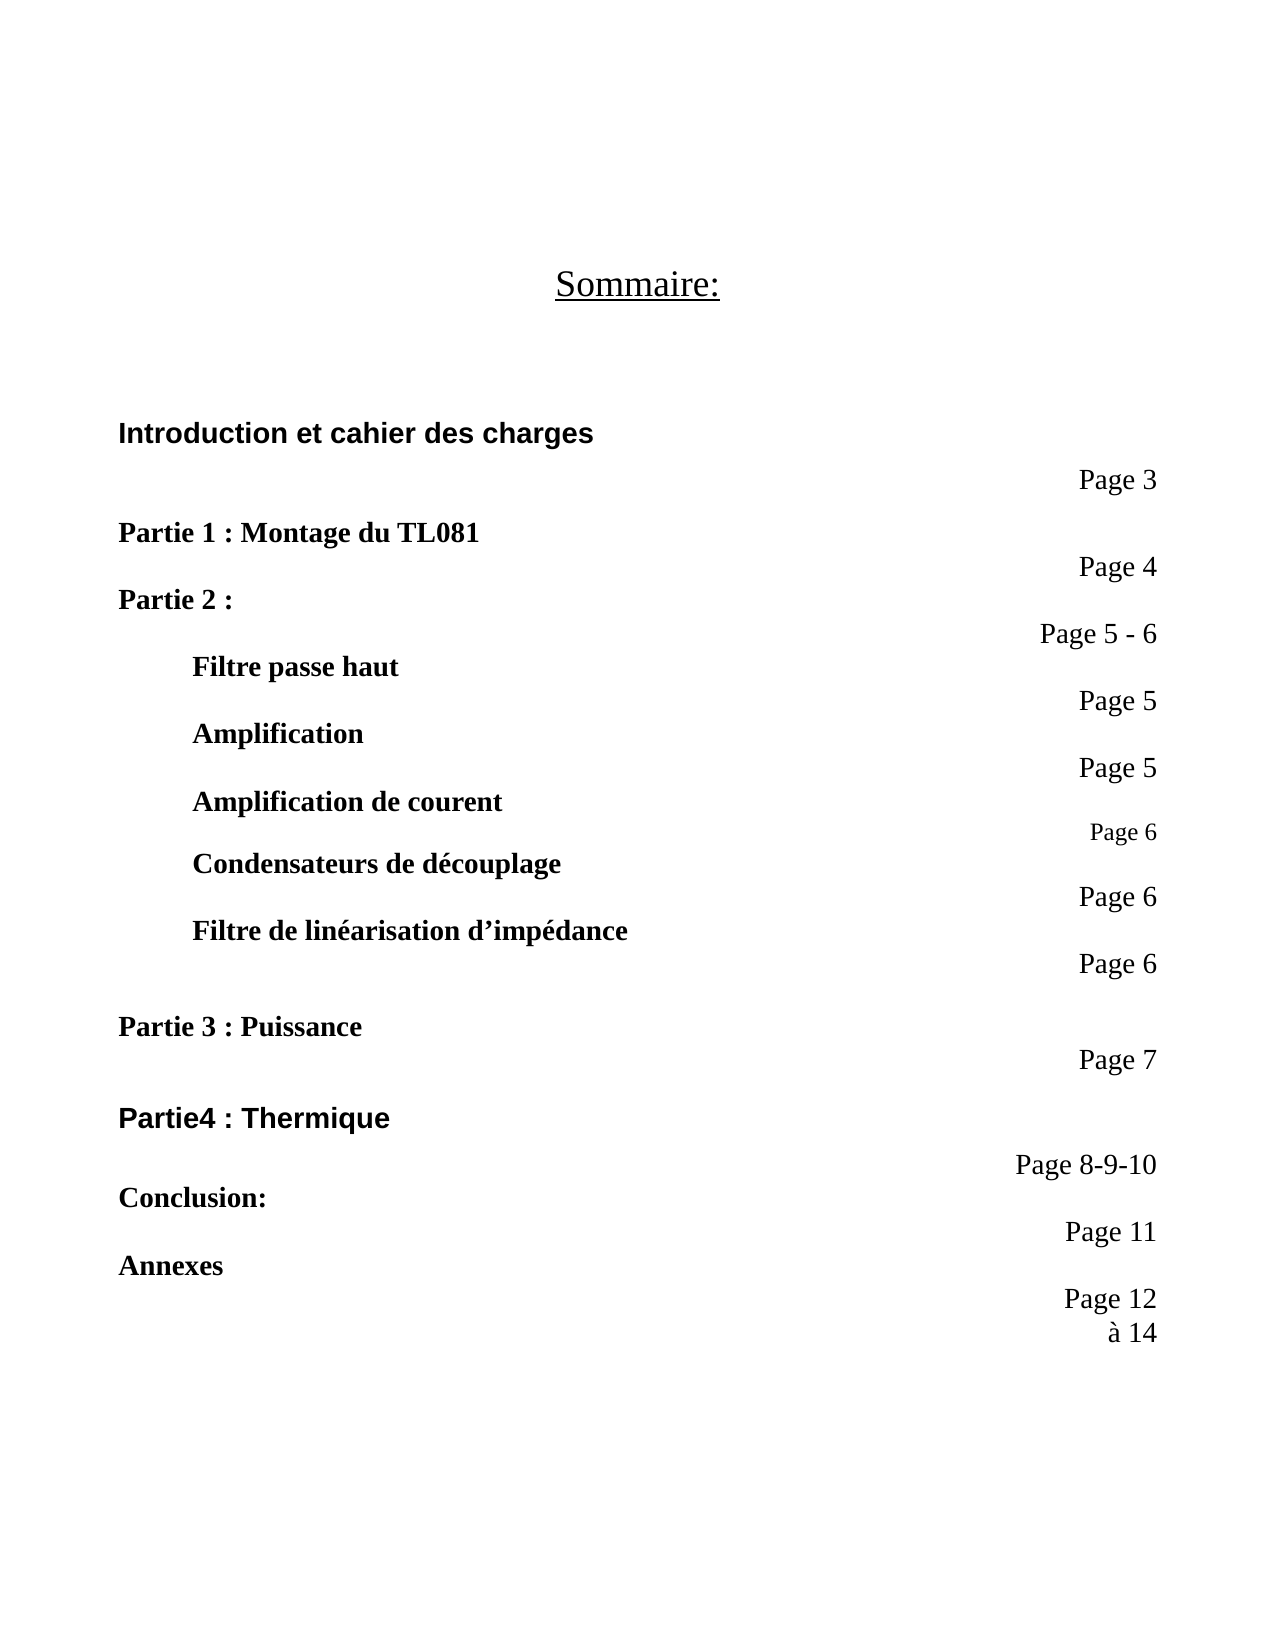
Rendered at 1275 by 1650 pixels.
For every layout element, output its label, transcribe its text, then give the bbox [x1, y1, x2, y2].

text Page 5 [118, 750, 1157, 784]
text Filtre passe haut [118, 649, 1157, 683]
text Amplification [118, 717, 1157, 750]
text Condensateurs de découplage [118, 846, 1157, 879]
text Partie 2 : [118, 582, 1157, 616]
text Page 5 [118, 683, 1157, 717]
text Partie 1 : Montage du TL081 [118, 515, 1157, 549]
text Conclusion: [118, 1181, 1157, 1214]
text Page 11 [118, 1214, 1157, 1248]
text à 14 [118, 1315, 1157, 1348]
text Page 8-9-10 [118, 1147, 1157, 1181]
text Amplification de courent [118, 784, 1157, 817]
text Annexes [118, 1248, 1157, 1281]
text Page 6 [118, 817, 1157, 846]
text Page 5 - 6 [118, 616, 1157, 649]
subtitle Introduction et cahier des charges [118, 416, 1157, 450]
text Page 3 [118, 462, 1157, 496]
text Partie 3 : Puissance [118, 1009, 1157, 1042]
text Page 4 [118, 549, 1157, 582]
text Page 6 [118, 879, 1157, 913]
text Page 12 [118, 1281, 1157, 1315]
text Filtre de linéarisation d’impédance [118, 913, 1157, 947]
text Page 6 [118, 947, 1157, 980]
text Page 7 [118, 1042, 1157, 1076]
text Sommaire: [118, 262, 1157, 305]
subtitle Partie4 : Thermique [118, 1101, 1157, 1134]
